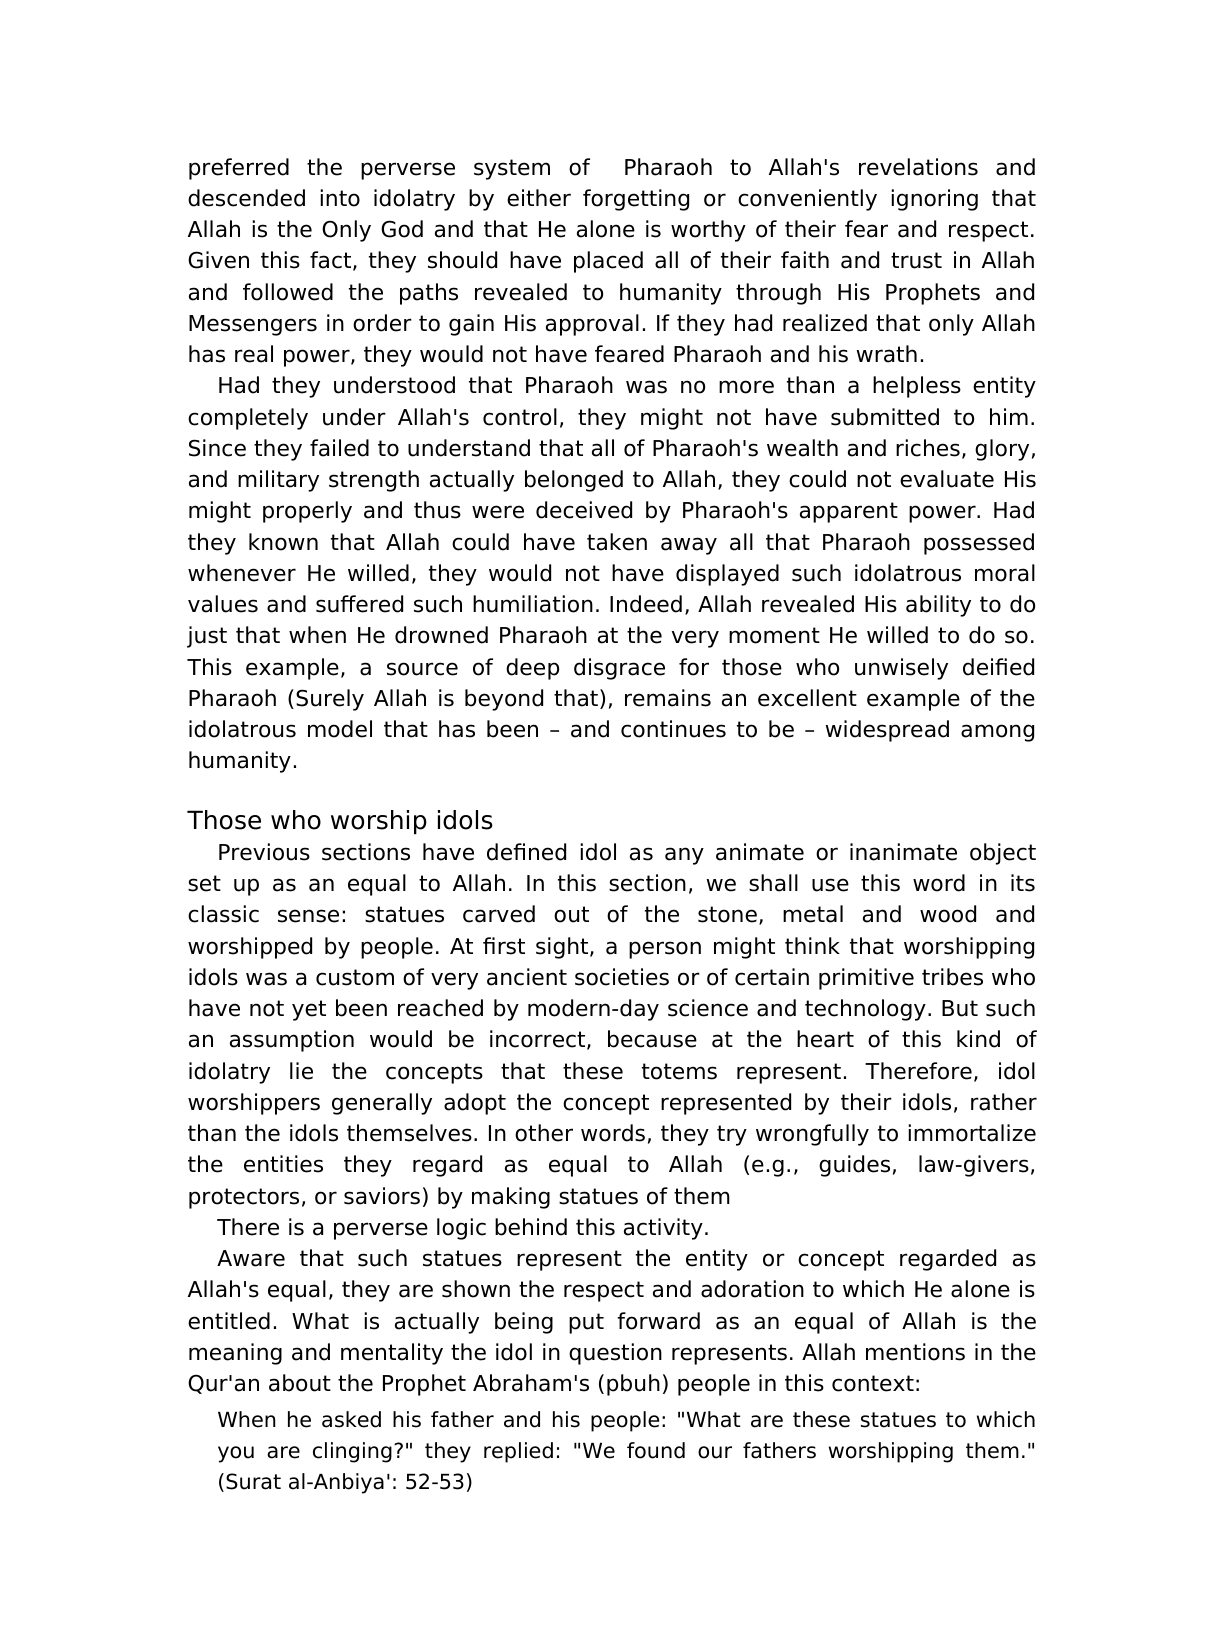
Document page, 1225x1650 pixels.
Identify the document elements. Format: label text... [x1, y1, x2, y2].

text Aware that such statues represent the entity or concept regarded as Allah's equal, they are shown the respect and adoration to which He alone is entitled. What is actually being put forward as an equal of Allah is the meaning and mentality the idol in question represents. Allah mentions in the Qur'an about the Prophet Abraham's (pbuh) people in this context: [187, 1242, 1037, 1398]
subtitle Those who worship idols [187, 806, 1037, 835]
text When he asked his father and his people: "What are these statues to which you are clinging?" they replied: "We found our fathers worshipping them." (Surat al-Anbiya': 52-53) [217, 1402, 1037, 1496]
text There is a perverse logic behind this activity. [187, 1210, 1037, 1242]
text Previous sections have defined idol as any animate or inanimate object set up as an equal to Allah. In this section, we shall use this word in its classic sense: statues carved out of the stone, metal and wood and worshipped by people. At first sight, a person might think that worshipping idols was a custom of very ancient societies or of certain primitive tribes who have not yet been reached by modern-day science and technology. But such an assumption would be incorrect, because at the heart of this kind of idolatry lie the concepts that these totems represent. Therefore, idol worshippers generally adopt the concept represented by their idols, rather than the idols themselves. In other words, they try wrongfully to immortalize the entities they regard as equal to Allah (e.g., guides, law-givers, protectors, or saviors) by making statues of them [187, 835, 1037, 1210]
text preferred the perverse system of Pharaoh to Allah's revelations and descended into idolatry by either forgetting or conveniently ignoring that Allah is the Only God and that He alone is worthy of their fear and respect. Given this fact, they should have placed all of their faith and trust in Allah and followed the paths revealed to humanity through His Prophets and Messengers in order to gain His approval. If they had realized that only Allah has real power, they would not have feared Pharaoh and his wrath. [187, 150, 1037, 369]
text Had they understood that Pharaoh was no more than a helpless entity completely under Allah's control, they might not have submitted to him. Since they failed to understand that all of Pharaoh's wealth and riches, glory, and military strength actually belonged to Allah, they could not evaluate His might properly and thus were deceived by Pharaoh's apparent power. Had they known that Allah could have taken away all that Pharaoh possessed whenever He willed, they would not have displayed such idolatrous moral values and suffered such humiliation. Indeed, Allah revealed His ability to do just that when He drowned Pharaoh at the very moment He willed to do so. This example, a source of deep disgrace for those who unwisely deified Pharaoh (Surely Allah is beyond that), remains an excellent example of the idolatrous model that has been – and continues to be – widespread among humanity. [187, 369, 1037, 775]
